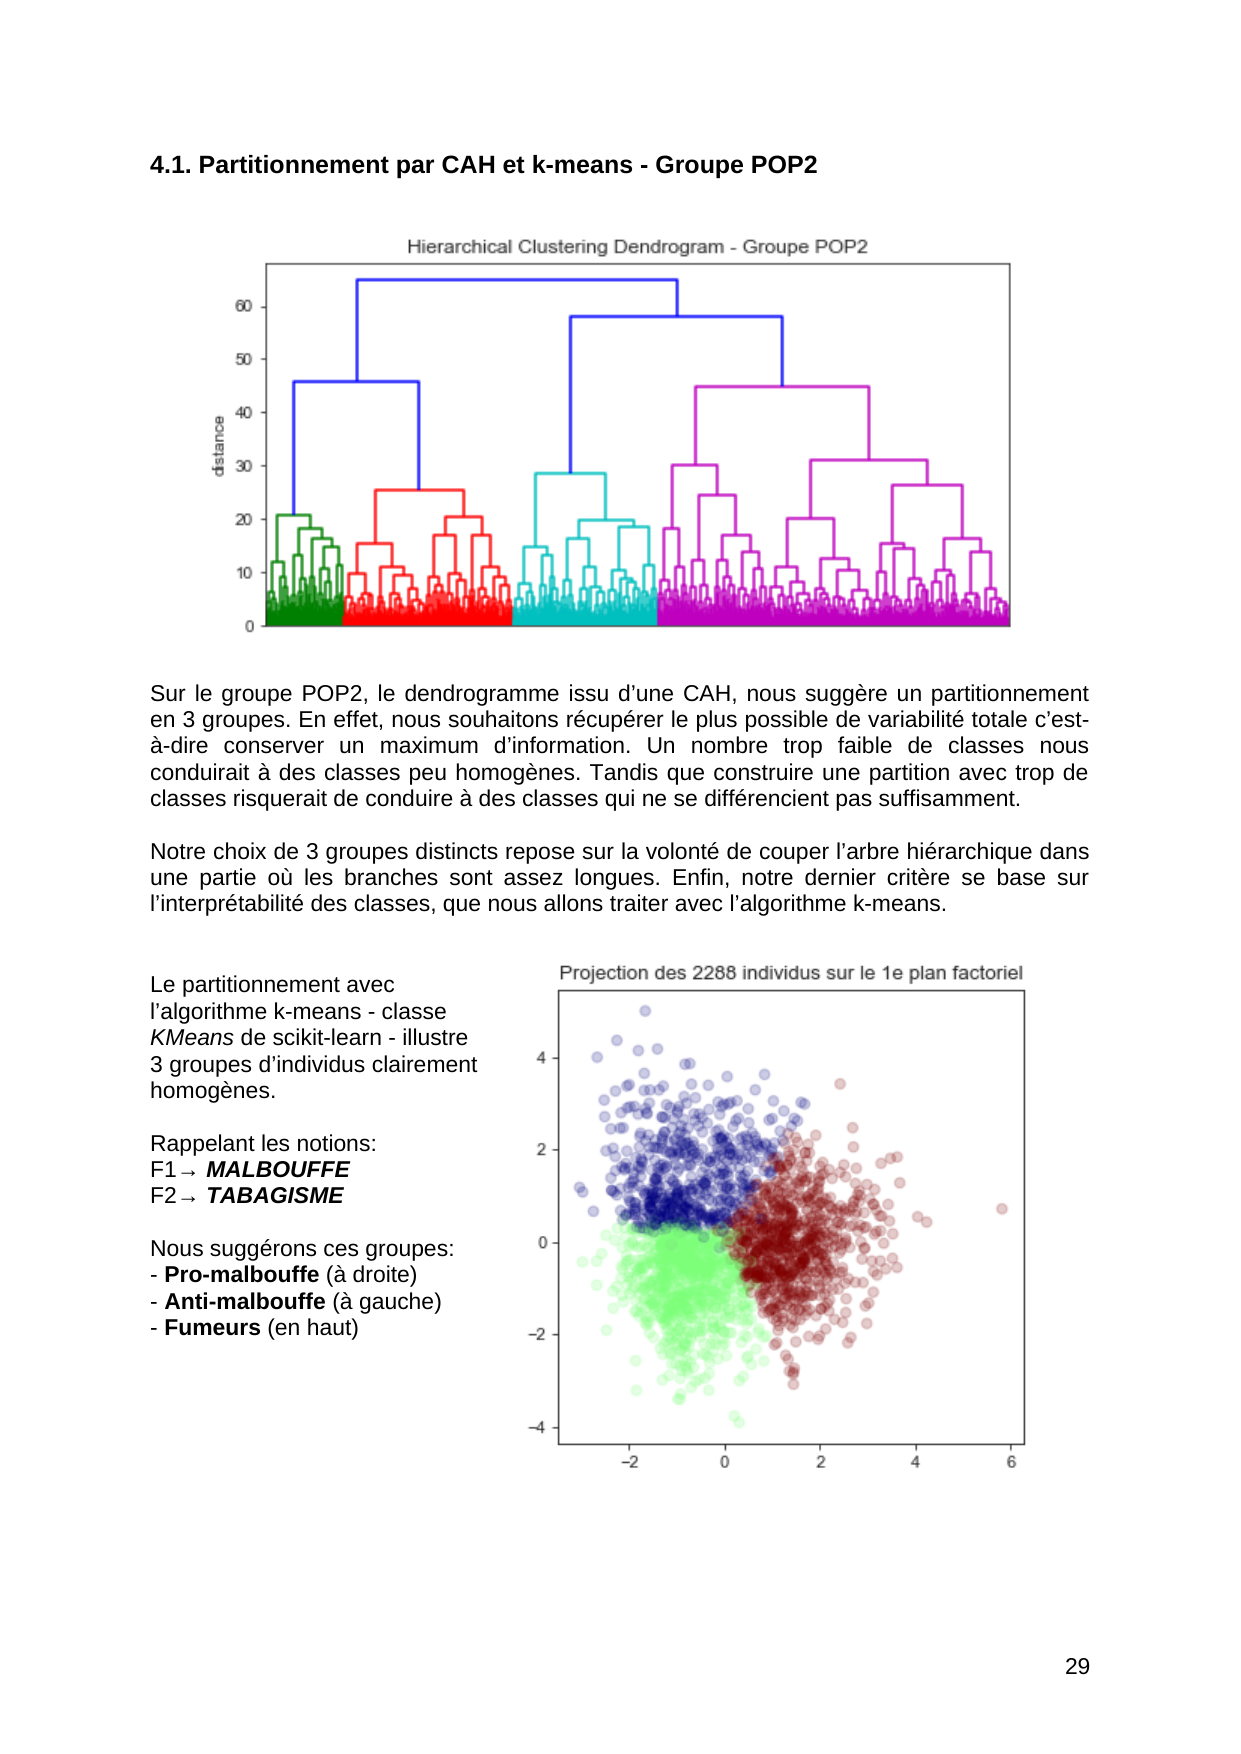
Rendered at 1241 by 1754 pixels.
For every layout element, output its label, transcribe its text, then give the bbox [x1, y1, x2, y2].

table_header Le partitionnement avec l’algorithme k-means - classe KMeans de scikit-learn - illustre 3 groupes d’individus clairement homogènes. Rappelant les notions: F1→ MALBOUFFE F2→ TABAGISME Nous suggérons ces groupes: - Pro-malbouffe (à droite) - Anti-malbouffe (à gauche) - Fumeurs (en haut) [151, 919, 479, 1545]
picture [483, 918, 1084, 1519]
text 4.1. Partitionnement par CAH et k-means - Groupe POP2 [150, 150, 1090, 179]
table_header [481, 919, 1086, 1545]
text Notre choix de 3 groupes distincts repose sur la volonté de couper l’arbre hiérarchique dans une partie où les branches sont assez longues. Enfin, notre dernier critère se base sur l’interprétabilité des classes, que nous allons traiter avec l’algorithme k-means. [150, 838, 1090, 917]
text Sur le groupe POP2, le dendrogramme issu d’une CAH, nous suggère un partitionnement en 3 groupes. En effet, nous souhaitons récupérer le plus possible de variabilité totale c’est-à-dire conserver un maximum d’information. Un nombre trop faible de classes nous conduirait à des classes peu homogènes. Tandis que construire une partition avec trop de classes risquerait de conduire à des classes qui ne se différencient pas suffisamment. [150, 679, 1090, 811]
